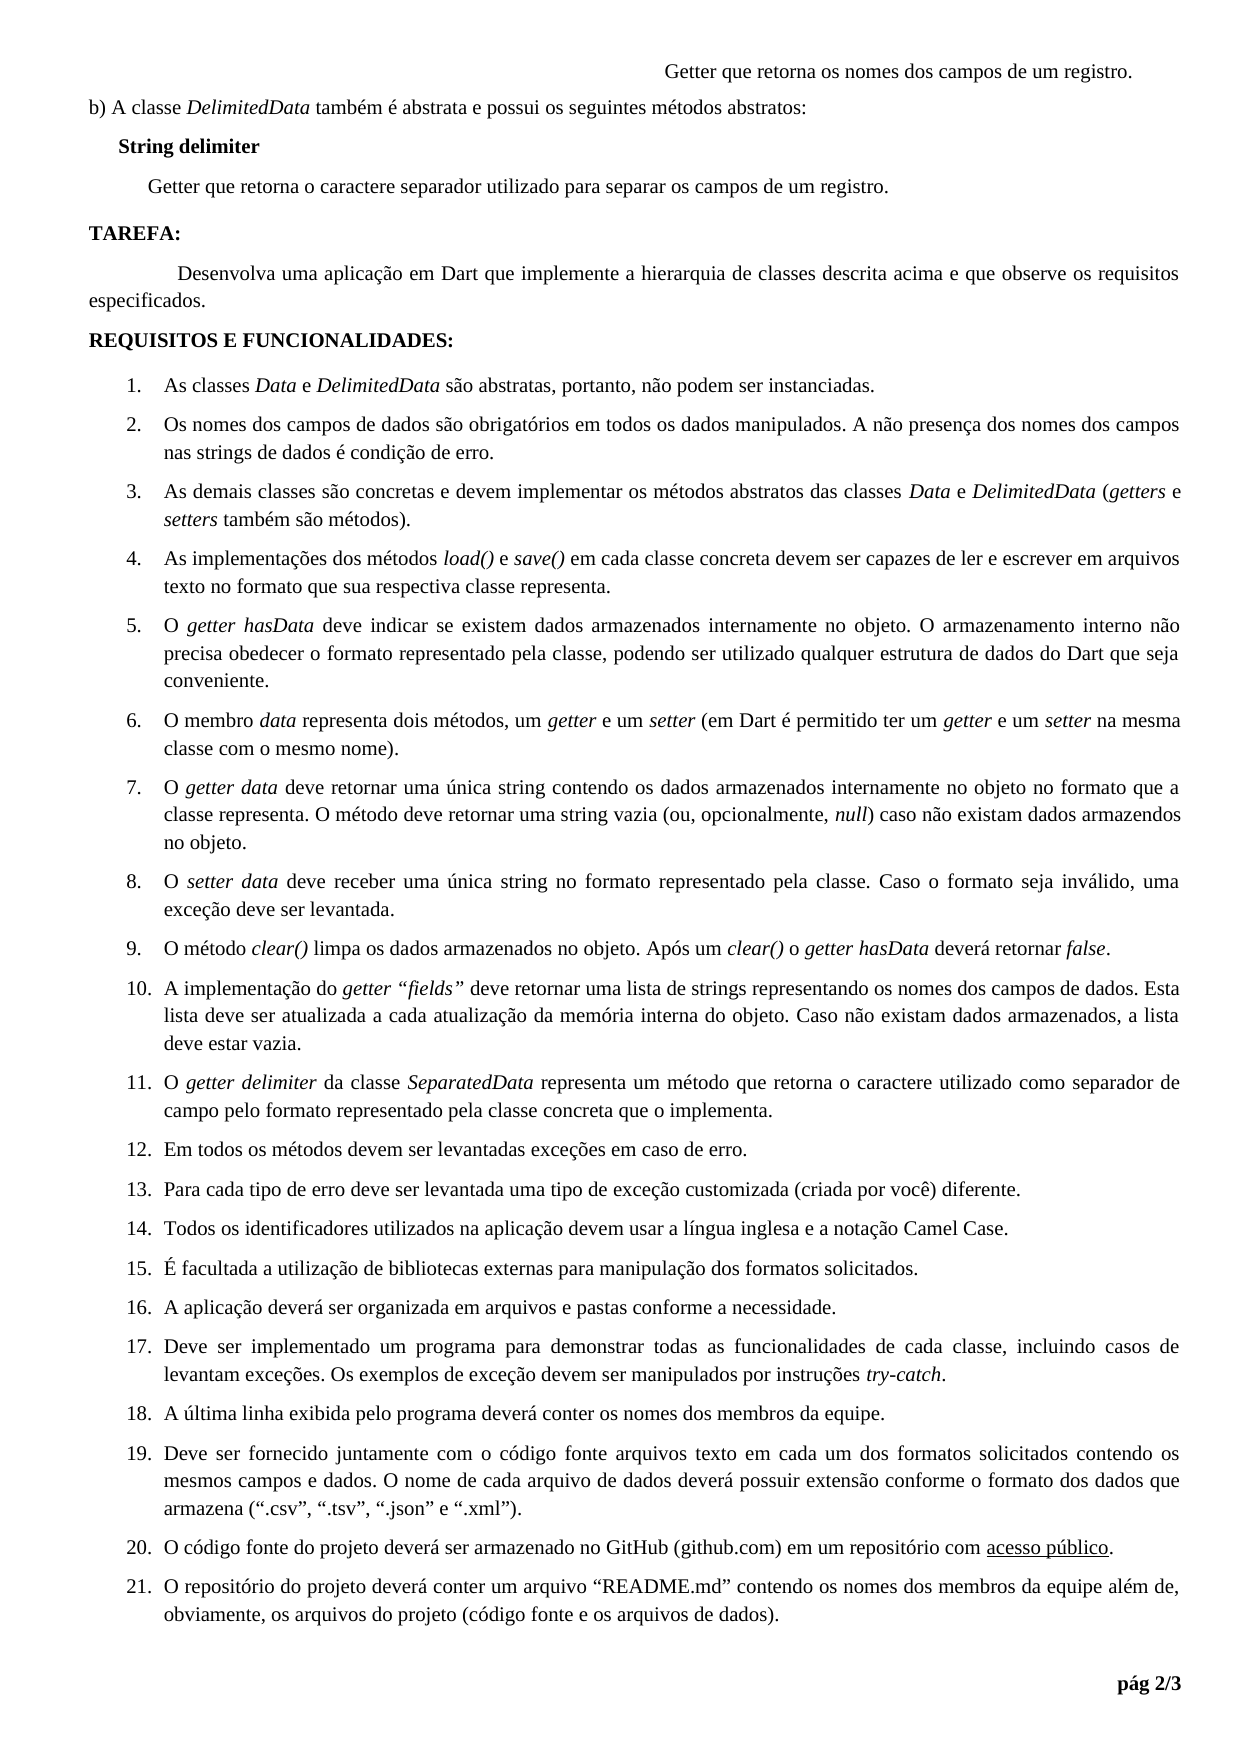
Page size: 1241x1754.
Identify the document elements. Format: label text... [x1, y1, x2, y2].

list É facultada a utilização de bibliotecas externas para manipulação dos formatos solicitados. [126, 1255, 1181, 1279]
table_header [89, 59, 635, 95]
list O código fonte do projeto deverá ser armazenado no GitHub (github.com) em um repositório com acesso público. [126, 1535, 1181, 1559]
text Desenvolva uma aplicação em Dart que implemente a hierarquia de classes descrita acima e que observe os requisitos especificados. [88, 261, 1181, 312]
list As implementações dos métodos load() e save() em cada classe concreta devem ser capazes de ler e escrever em arquivos texto no formato que sua respectiva classe representa. [126, 546, 1181, 598]
text TAREFA: [88, 221, 1181, 245]
text REQUISITOS E FUNCIONALIDADES: [88, 328, 1181, 352]
list Deve ser fornecido juntamente com o código fonte arquivos texto em cada um dos formatos solicitados contendo os mesmos campos e dados. O nome de cada arquivo de dados deverá possuir extensão conforme o formato dos dados que armazena (“.csv”, “.tsv”, “.json” e “.xml”). [126, 1441, 1181, 1520]
list Todos os identificadores utilizados na aplicação devem usar a língua inglesa e a notação Camel Case. [126, 1216, 1181, 1240]
list O repositório do projeto deverá conter um arquivo “README.md” contendo os nomes dos membros da equipe além de, obviamente, os arquivos do projeto (código fonte e os arquivos de dados). [126, 1574, 1181, 1626]
list Em todos os métodos devem ser levantadas exceções em caso de erro. [126, 1137, 1181, 1161]
list O método clear() limpa os dados armazenados no objeto. Após um clear() o getter hasData deverá retornar false. [126, 936, 1181, 960]
list O getter delimiter da classe SeparatedData representa um método que retorna o caractere utilizado como separador de campo pelo formato representado pela classe concreta que o implementa. [126, 1070, 1181, 1122]
list A última linha exibida pelo programa deverá conter os nomes dos membros da equipe. [126, 1401, 1181, 1425]
list O getter hasData deve indicar se existem dados armazenados internamente no objeto. O armazenamento interno não precisa obedecer o formato representado pela classe, podendo ser utilizado qualquer estrutura de dados do Dart que seja conveniente. [126, 613, 1181, 692]
list As demais classes são concretas e devem implementar os métodos abstratos das classes Data e DelimitedData (getters e setters também são métodos). [126, 479, 1181, 531]
text b) A classe DelimitedData também é abstrata e possui os seguintes métodos abstratos: [88, 95, 1181, 119]
table_header String delimiter Getter que retorna o caractere separador utilizado para separar os campos de um registro. [89, 134, 1181, 209]
table_header Getter que retorna os nomes dos campos de um registro. [635, 59, 1181, 95]
list Os nomes dos campos de dados são obrigatórios em todos os dados manipulados. A não presença dos nomes dos campos nas strings de dados é condição de erro. [126, 412, 1181, 464]
list O membro data representa dois métodos, um getter e um setter (em Dart é permitido ter um getter e um setter na mesma classe com o mesmo nome). [126, 708, 1181, 759]
list A implementação do getter “fields” deve retornar uma lista de strings representando os nomes dos campos de dados. Esta lista deve ser atualizada a cada atualização da memória interna do objeto. Caso não existam dados armazenados, a lista deve estar vazia. [126, 976, 1181, 1055]
list Deve ser implementado um programa para demonstrar todas as funcionalidades de cada classe, incluindo casos de levantam exceções. Os exemplos de exceção devem ser manipulados por instruções try-catch. [126, 1334, 1181, 1386]
list O setter data deve receber uma única string no formato representado pela classe. Caso o formato seja inválido, uma exceção deve ser levantada. [126, 869, 1181, 921]
list O getter data deve retornar uma única string contendo os dados armazenados internamente no objeto no formato que a classe representa. O método deve retornar uma string vazia (ou, opcionalmente, null) caso não existam dados armazendos no objeto. [126, 775, 1181, 854]
list As classes Data e DelimitedData são abstratas, portanto, não podem ser instanciadas. [126, 373, 1181, 397]
list A aplicação deverá ser organizada em arquivos e pastas conforme a necessidade. [126, 1295, 1181, 1319]
list Para cada tipo de erro deve ser levantada uma tipo de exceção customizada (criada por você) diferente. [126, 1177, 1181, 1201]
